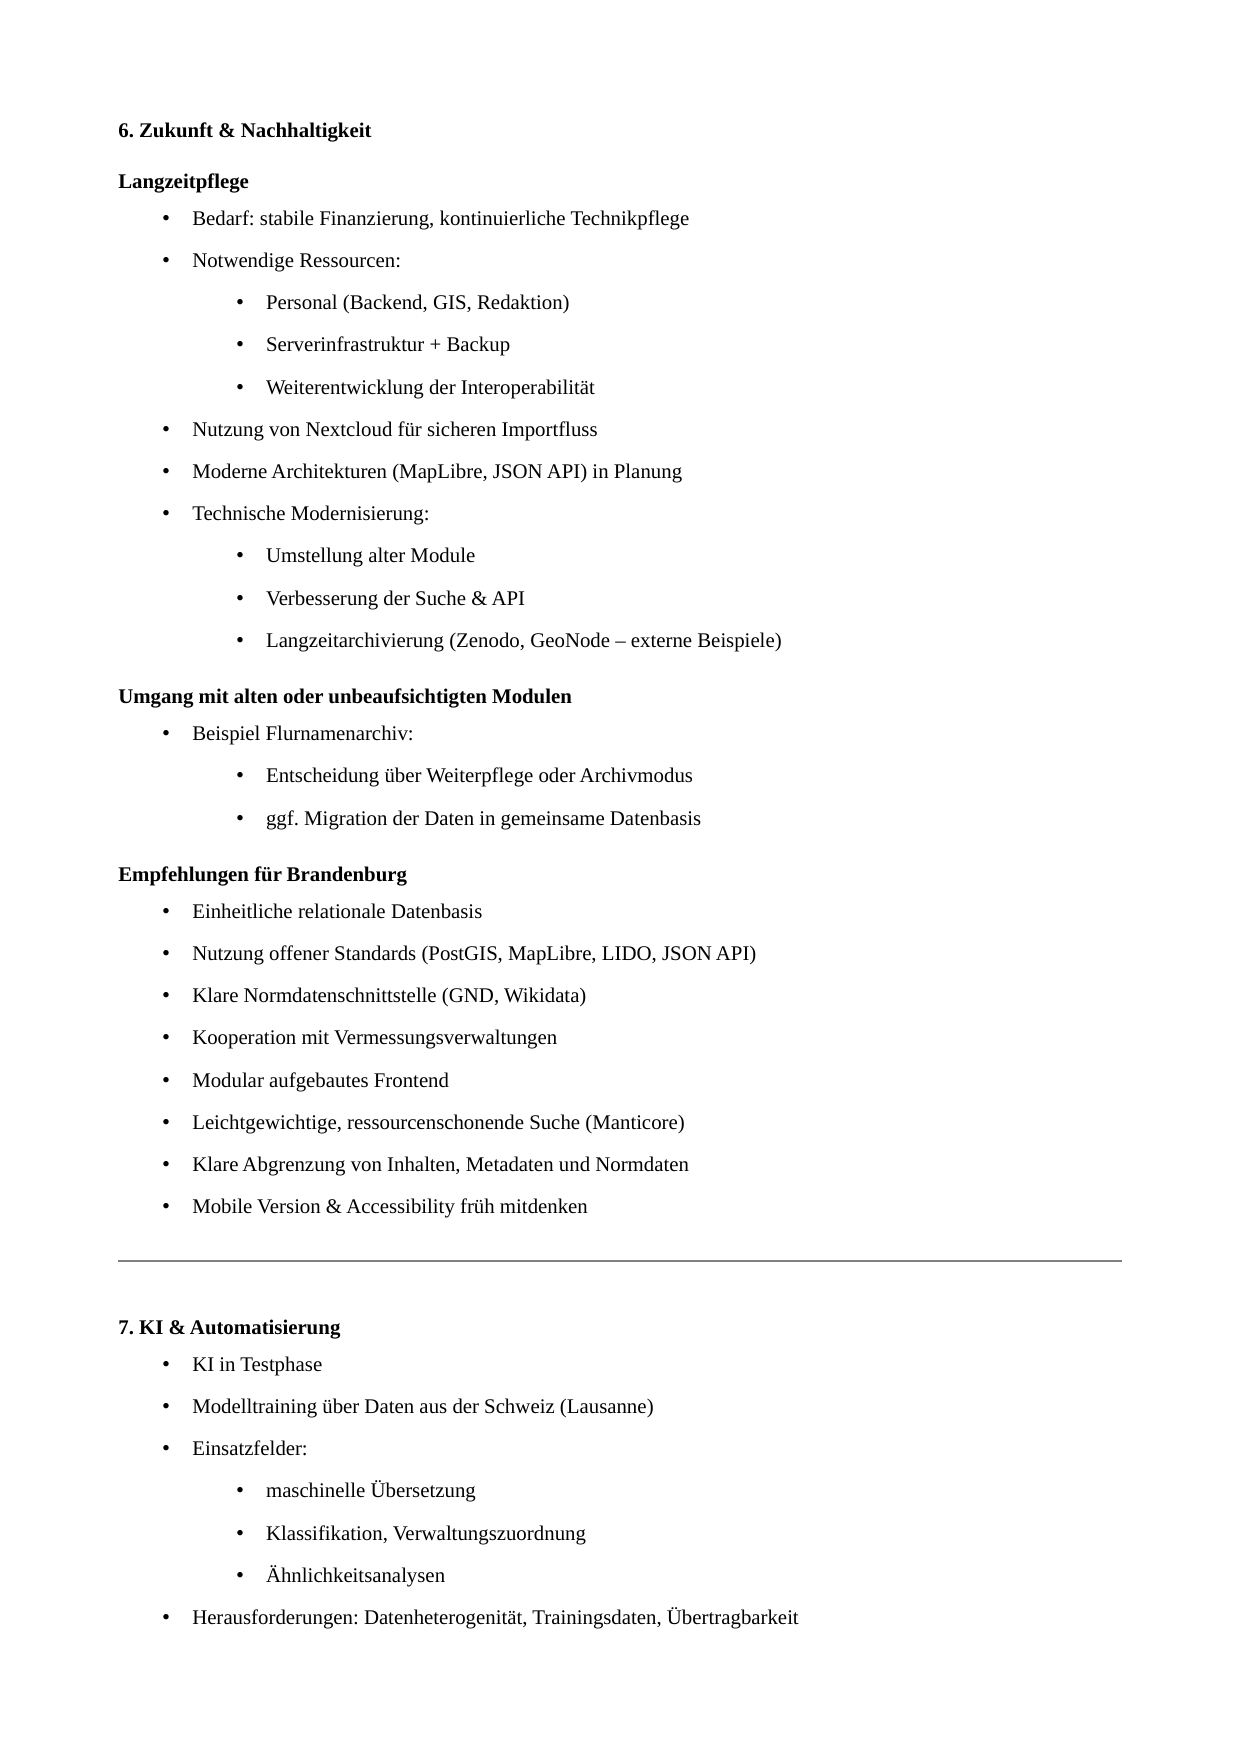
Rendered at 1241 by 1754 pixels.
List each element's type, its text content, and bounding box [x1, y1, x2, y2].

list Modular aufgebautes Frontend [162, 1067, 1122, 1092]
list Moderne Architekturen (MapLibre, JSON API) in Planung [162, 459, 1122, 483]
subtitle Umgang mit alten oder unbeaufsichtigten Modulen [118, 684, 1122, 708]
list ggf. Migration der Daten in gemeinsame Datenbasis [236, 805, 1122, 829]
list Technische Modernisierung: [162, 501, 1122, 525]
list Serverinfrastruktur + Backup [236, 332, 1122, 356]
subtitle Empfehlungen für Brandenburg [118, 862, 1122, 886]
list Bedarf: stabile Finanzierung, kontinuierliche Technikpflege [162, 206, 1122, 230]
list Umstellung alter Module [236, 543, 1122, 567]
list Weiterentwicklung der Interoperabilität [236, 374, 1122, 399]
list Einsatzfelder: [162, 1436, 1122, 1460]
list Nutzung offener Standards (PostGIS, MapLibre, LIDO, JSON API) [162, 941, 1122, 965]
subtitle 7. KI & Automatisierung [118, 1315, 1122, 1339]
list Nutzung von Nextcloud für sicheren Importfluss [162, 417, 1122, 441]
list Kooperation mit Vermessungsverwaltungen [162, 1025, 1122, 1049]
list Beispiel Flurnamenarchiv: [162, 721, 1122, 745]
list Klare Abgrenzung von Inhalten, Metadaten und Normdaten [162, 1152, 1122, 1176]
list Modelltraining über Daten aus der Schweiz (Lausanne) [162, 1394, 1122, 1418]
list Ähnlichkeitsanalysen [236, 1563, 1122, 1587]
list Mobile Version & Accessibility früh mitdenken [162, 1194, 1122, 1218]
list Leichtgewichtige, ressourcenschonende Suche (Manticore) [162, 1110, 1122, 1134]
list Personal (Backend, GIS, Redaktion) [236, 290, 1122, 314]
subtitle Langzeitpflege [118, 169, 1122, 193]
list Klare Normdatenschnittstelle (GND, Wikidata) [162, 983, 1122, 1007]
list Langzeitarchivierung (Zenodo, GeoNode – externe Beispiele) [236, 628, 1122, 652]
list Klassifikation, Verwaltungszuordnung [236, 1521, 1122, 1544]
list Einheitliche relationale Datenbasis [162, 899, 1122, 923]
list Herausforderungen: Datenheterogenität, Trainingsdaten, Übertragbarkeit [162, 1605, 1122, 1629]
list Verbesserung der Suche & API [236, 586, 1122, 609]
list Notwendige Ressourcen: [162, 248, 1122, 272]
list Entscheidung über Weiterpflege oder Archivmodus [236, 763, 1122, 787]
subtitle 6. Zukunft & Nachhaltigkeit [118, 118, 1122, 142]
list maschinelle Übersetzung [236, 1478, 1122, 1502]
list KI in Testphase [162, 1352, 1122, 1376]
